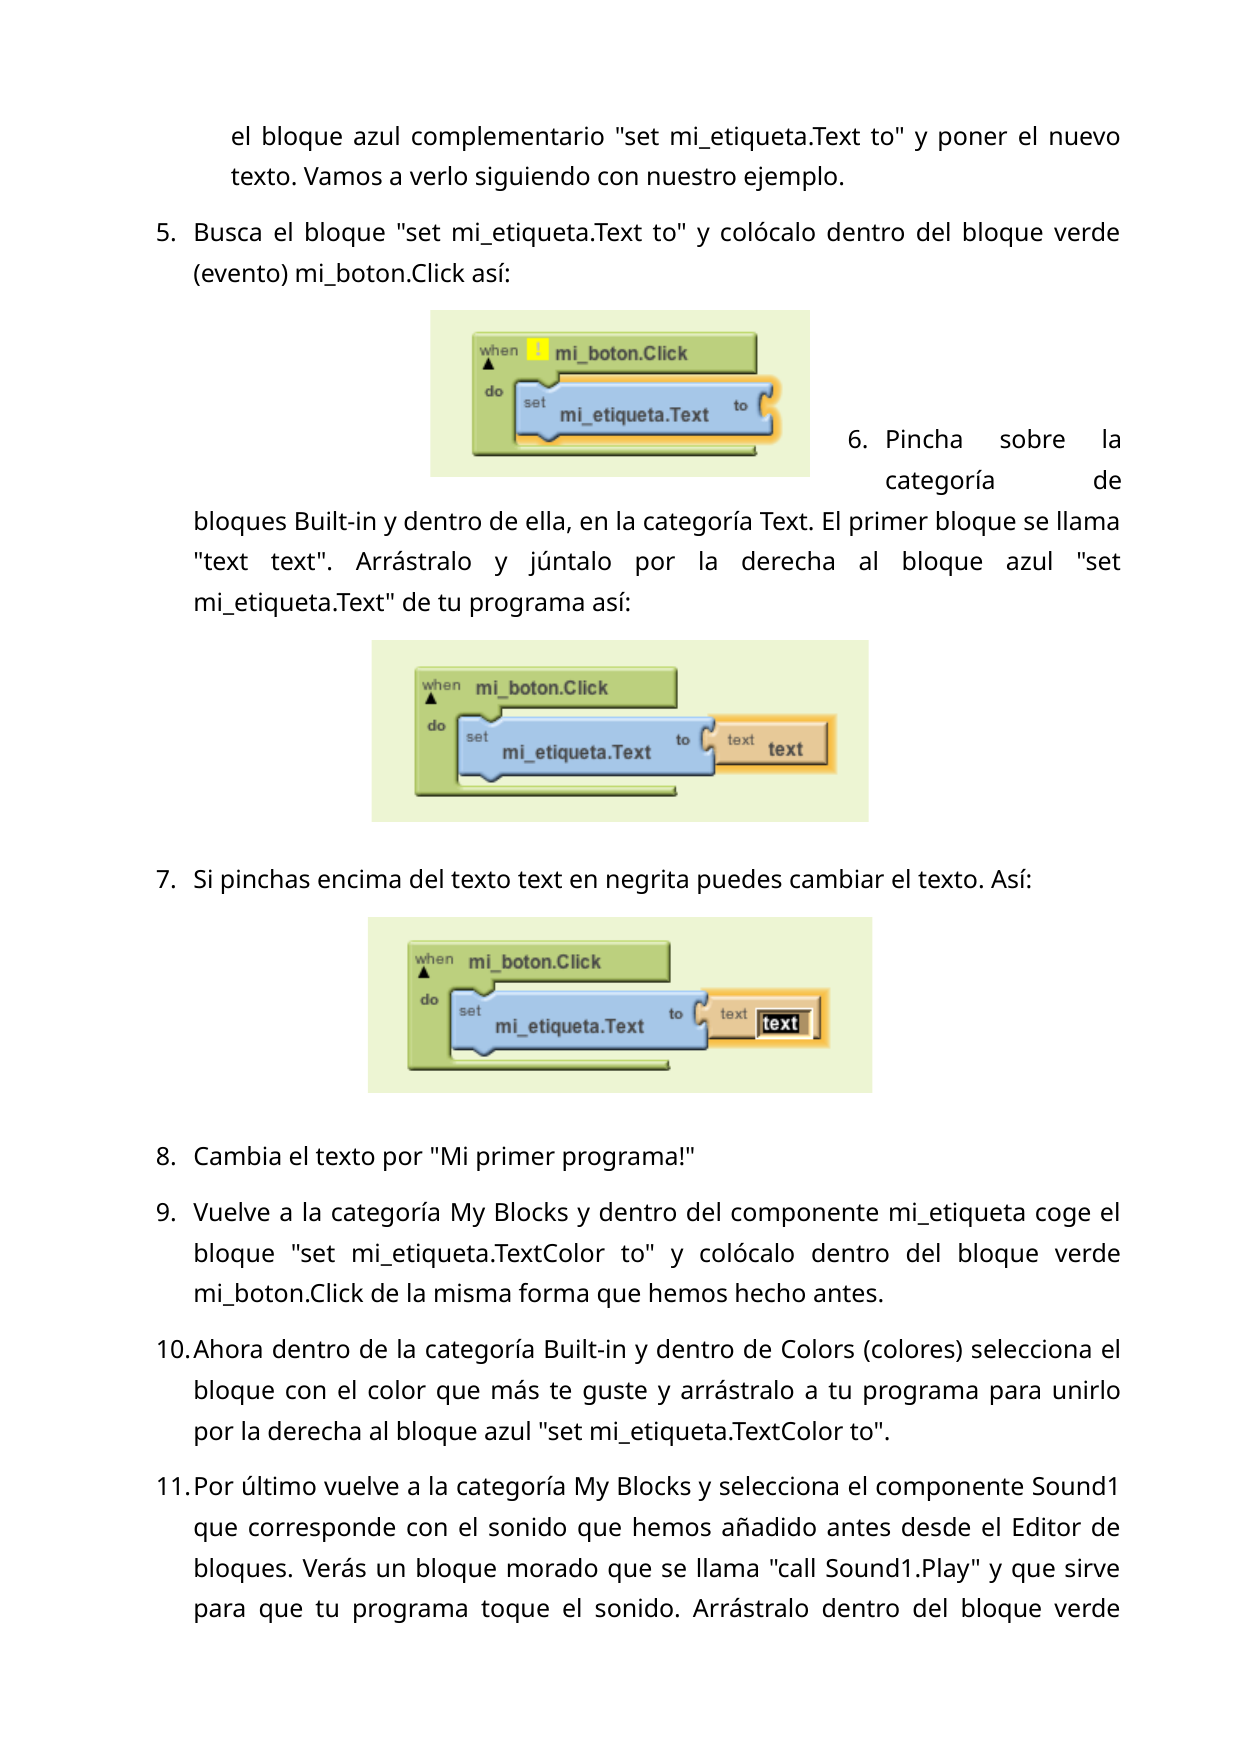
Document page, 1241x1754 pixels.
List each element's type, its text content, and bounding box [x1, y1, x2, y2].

picture [367, 917, 873, 1093]
list Pincha sobre la categoría de bloques Built-in y dentro de ella, en la categoría Text. El primer bloque se llama "text text". Arrástralo y júntalo por la derecha al bloque azul "set mi_etiqueta.Text" de tu programa así: [156, 421, 1122, 619]
list Vuelve a la categoría My Blocks y dentro del componente mi_etiqueta coge el bloque "set mi_etiqueta.TextColor to" y colócalo dentro del bloque verde mi_boton.Click de la misma forma que hemos hecho antes. [156, 1194, 1122, 1310]
list Por último vuelve a la categoría My Blocks y selecciona el componente Sound1 que corresponde con el sonido que hemos añadido antes desde el Editor de bloques. Verás un bloque morado que se llama "call Sound1.Play" y que sirve para que tu programa toque el sonido. Arrástralo dentro del bloque verde [156, 1468, 1122, 1625]
list Busca el bloque "set mi_etiqueta.Text to" y colócalo dentro del bloque verde (evento) mi_boton.Click así: [156, 214, 1122, 289]
list el bloque azul complementario "set mi_etiqueta.Text to" y poner el nuevo texto. Vamos a verlo siguiendo con nuestro ejemplo. [193, 118, 1122, 193]
picture [430, 310, 810, 477]
list Ahora dentro de la categoría Built-in y dentro de Colors (colores) selecciona el bloque con el color que más te guste y arrástralo a tu programa para unirlo por la derecha al bloque azul "set mi_etiqueta.TextColor to". [156, 1331, 1122, 1447]
list Cambia el texto por "Mi primer programa!" [156, 1139, 1122, 1173]
picture [371, 640, 869, 822]
list Si pinchas encima del texto text en negrita puedes cambiar el texto. Así: [156, 862, 1122, 896]
